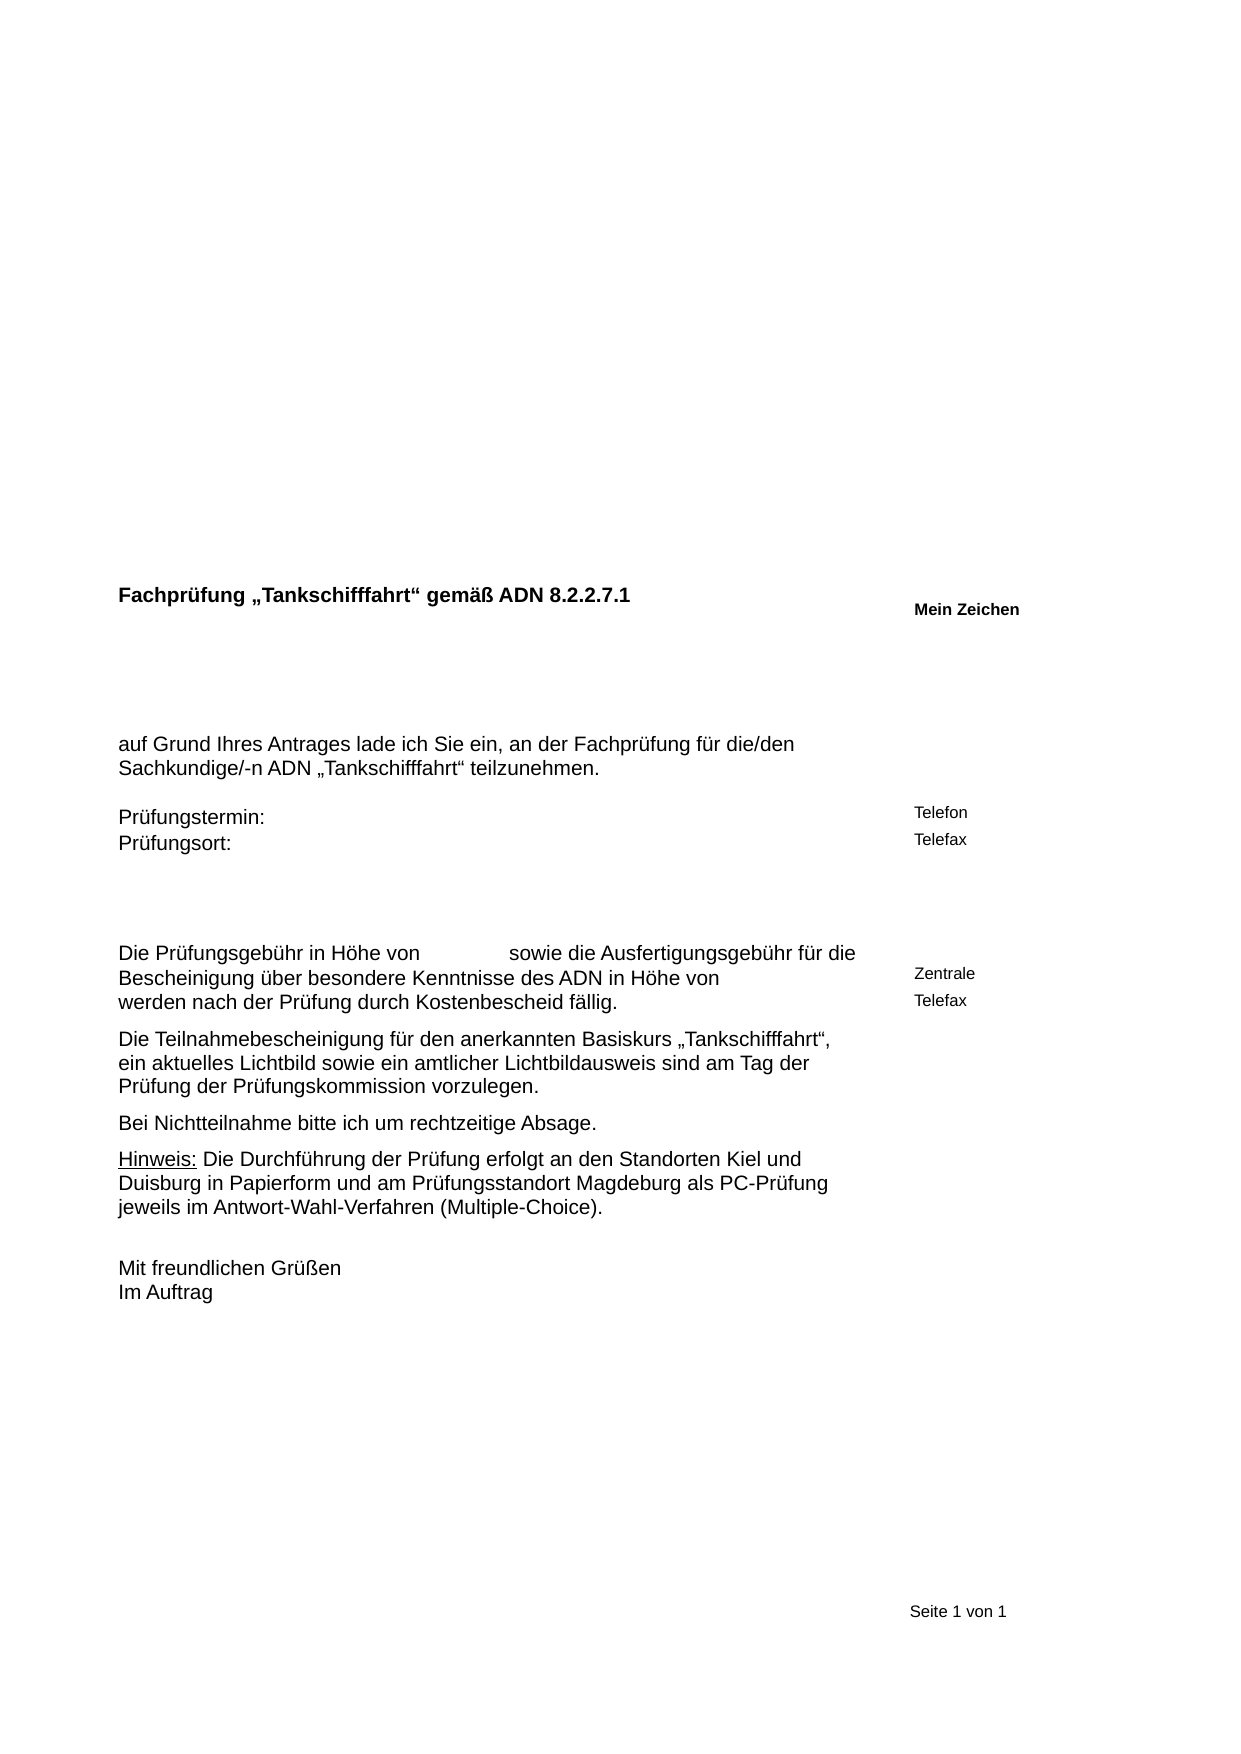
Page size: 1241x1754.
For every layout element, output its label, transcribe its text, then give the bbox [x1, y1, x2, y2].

text Die Teilnahmebescheinigung für den anerkannten Basiskurs „Tankschifffahrt“, ein aktuelles Lichtbild sowie ein amtlicher Lichtbildausweis sind am Tag der Prüfung der Prüfungskommission vorzulegen. [118, 1026, 862, 1098]
text Seite 1 von 1 [909, 1602, 1175, 1621]
text Telefax [909, 826, 983, 853]
text Telefax [909, 987, 983, 1014]
text Zentrale [909, 960, 983, 987]
text Telefon [909, 799, 983, 826]
text Mit freundlichen Grüßen [118, 1256, 862, 1279]
text Hinweis: Die Durchführung der Prüfung erfolgt an den Standorten Kiel und Duisburg in Papierform und am Prüfungsstandort Magdeburg als PC-Prüfung jeweils im Antwort-Wahl-Verfahren (Multiple-Choice). [118, 1147, 862, 1219]
text Prüfungstermin: [118, 805, 862, 829]
text Bei Nichtteilnahme bitte ich um rechtzeitige Absage. [118, 1111, 862, 1135]
text Die Prüfungsgebühr in Höhe vonsowie die Ausfertigungsgebühr für die Bescheinigung über besondere Kenntnisse des ADN in Höhe vonwerden nach der Prüfung durch Kostenbescheid fällig. [118, 941, 862, 1014]
text auf Grund Ihres Antrages lade ich Sie ein, an der Fachprüfung für die/den Sachkundige/-n ADN „Tankschifffahrt“ teilzunehmen. [118, 732, 862, 780]
text Mein Zeichen [909, 597, 1175, 618]
text Prüfungsort: [118, 829, 862, 903]
text Fachprüfung „Tankschifffahrt“ gemäß ADN 8.2.2.7.1 [118, 582, 862, 607]
text Im Auftrag [118, 1279, 862, 1303]
